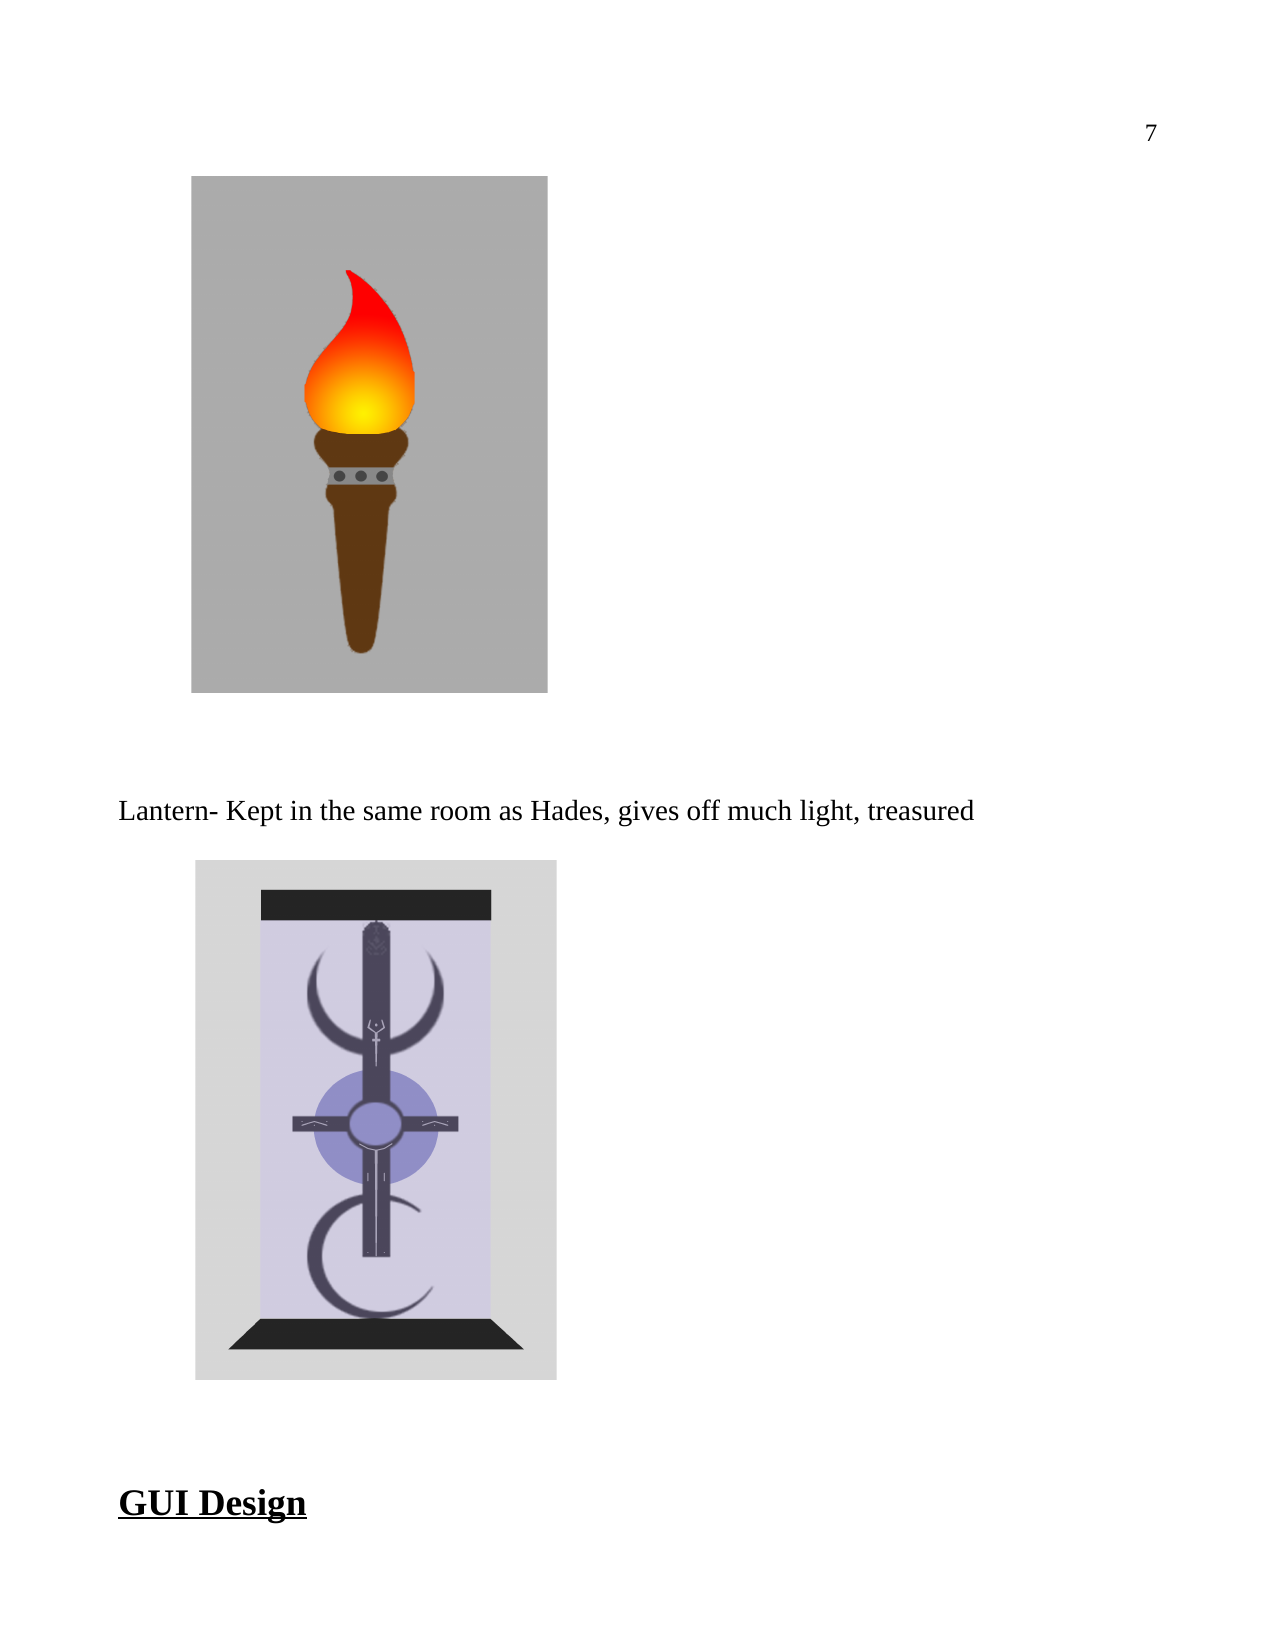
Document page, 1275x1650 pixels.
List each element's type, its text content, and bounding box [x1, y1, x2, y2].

text GUI Design [118, 1480, 1157, 1523]
picture [195, 860, 557, 1380]
text Lantern- Kept in the same room as Hades, gives off much light, treasured [118, 793, 1157, 826]
picture [191, 176, 548, 693]
